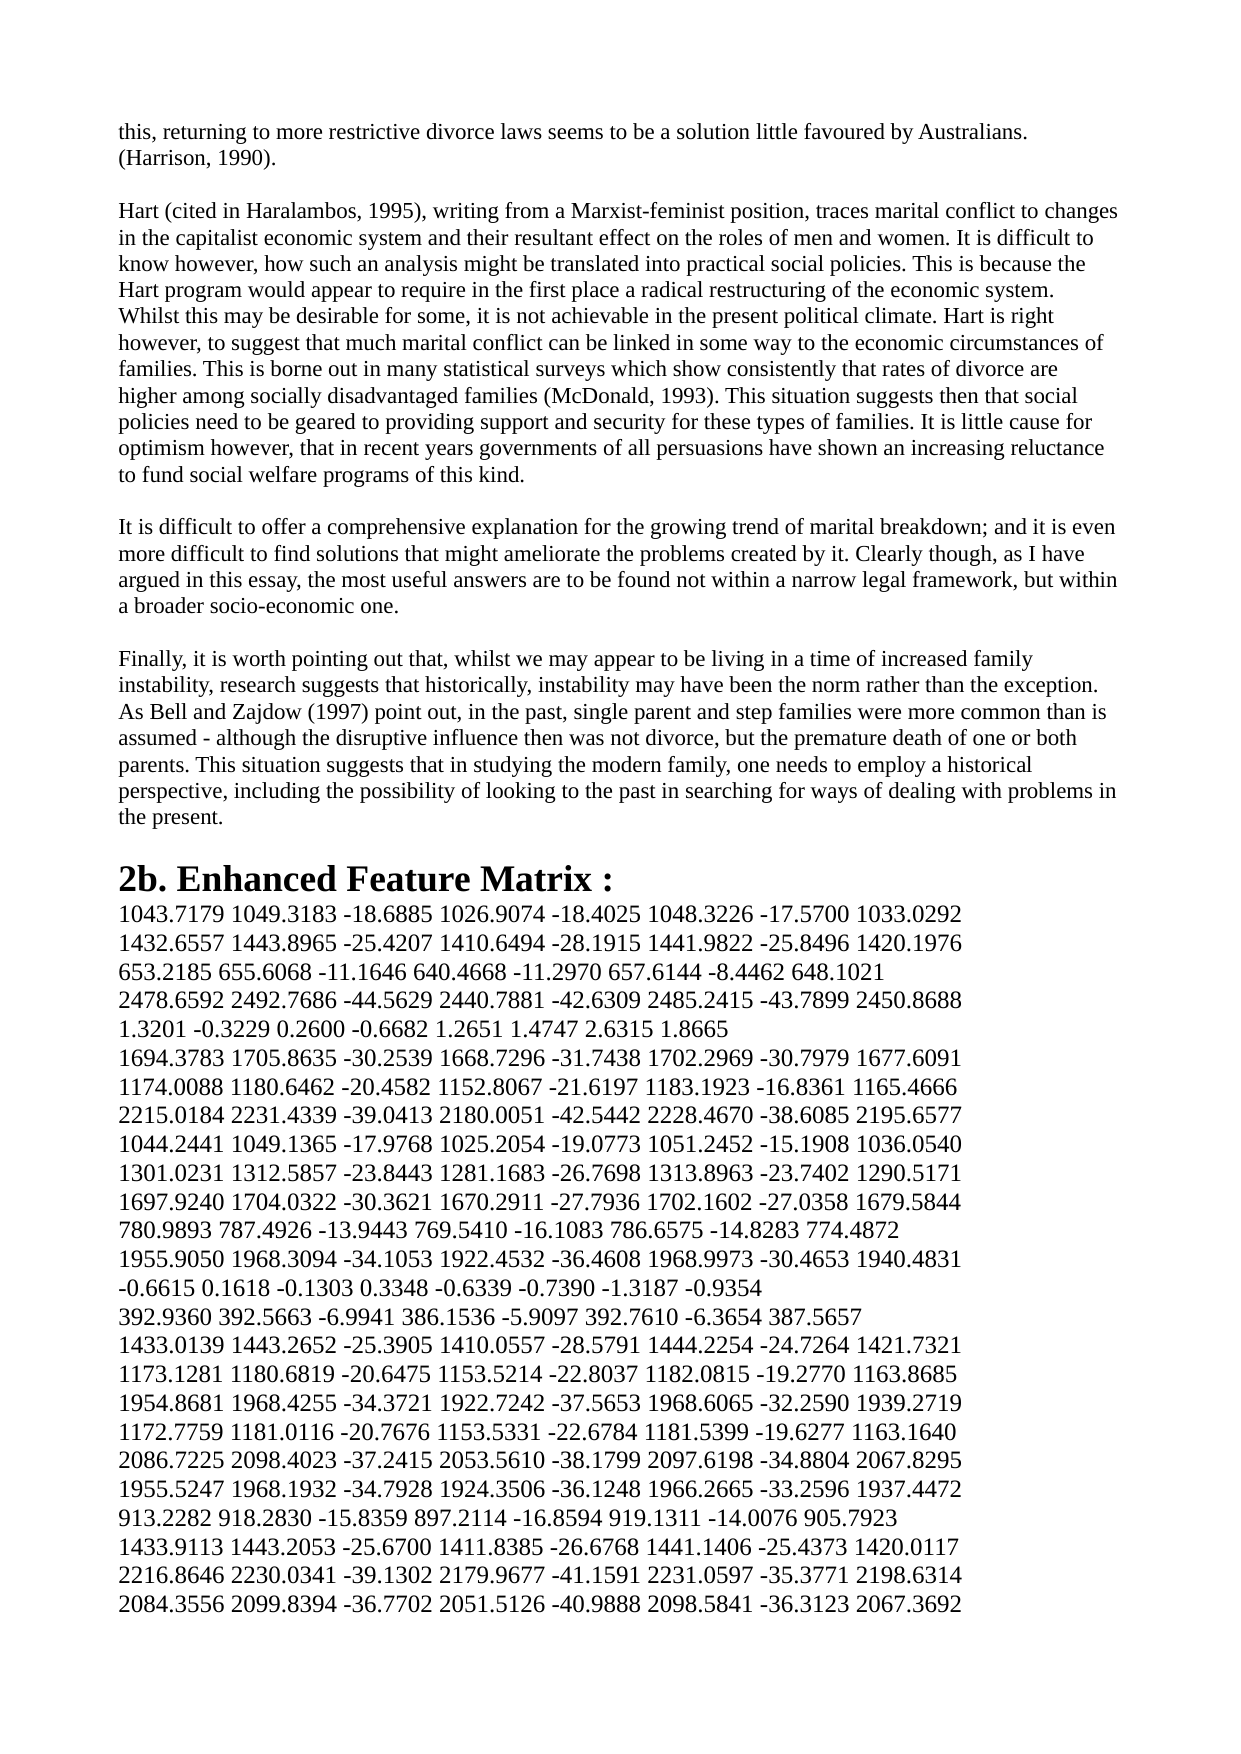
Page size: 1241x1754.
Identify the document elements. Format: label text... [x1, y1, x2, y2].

text 1044.2441 1049.1365 -17.9768 1025.2054 -19.0773 1051.2452 -15.1908 1036.0540 [118, 1129, 1122, 1158]
text It is difficult to offer a comprehensive explanation for the growing trend of marital breakdown; and it is even more difficult to find solutions that might ameliorate the problems created by it. Clearly though, as I have argued in this essay, the most useful answers are to be found not within a narrow legal framework, but within a broader socio-economic one. [118, 513, 1122, 619]
text 1.3201 -0.3229 0.2600 -0.6682 1.2651 1.4747 2.6315 1.8665 [118, 1014, 1122, 1043]
text this, returning to more restrictive divorce laws seems to be a solution little favoured by Australians. (Harrison, 1990). [118, 118, 1122, 171]
text 2216.8646 2230.0341 -39.1302 2179.9677 -41.1591 2231.0597 -35.3771 2198.6314 [118, 1560, 1122, 1589]
text 2215.0184 2231.4339 -39.0413 2180.0051 -42.5442 2228.4670 -38.6085 2195.6577 [118, 1100, 1122, 1129]
text 1043.7179 1049.3183 -18.6885 1026.9074 -18.4025 1048.3226 -17.5700 1033.0292 [118, 899, 1122, 928]
text 653.2185 655.6068 -11.1646 640.4668 -11.2970 657.6144 -8.4462 648.1021 [118, 957, 1122, 985]
text 913.2282 918.2830 -15.8359 897.2114 -16.8594 919.1311 -14.0076 905.7923 [118, 1503, 1122, 1532]
text 1955.5247 1968.1932 -34.7928 1924.3506 -36.1248 1966.2665 -33.2596 1937.4472 [118, 1474, 1122, 1503]
text 1173.1281 1180.6819 -20.6475 1153.5214 -22.8037 1182.0815 -19.2770 1163.8685 [118, 1359, 1122, 1388]
text 2b. Enhanced Feature Matrix : [118, 856, 1122, 899]
text 2086.7225 2098.4023 -37.2415 2053.5610 -38.1799 2097.6198 -34.8804 2067.8295 [118, 1445, 1122, 1474]
text 2084.3556 2099.8394 -36.7702 2051.5126 -40.9888 2098.5841 -36.3123 2067.3692 [118, 1589, 1122, 1618]
text -0.6615 0.1618 -0.1303 0.3348 -0.6339 -0.7390 -1.3187 -0.9354 [118, 1273, 1122, 1302]
text 2478.6592 2492.7686 -44.5629 2440.7881 -42.6309 2485.2415 -43.7899 2450.8688 [118, 985, 1122, 1014]
text 1301.0231 1312.5857 -23.8443 1281.1683 -26.7698 1313.8963 -23.7402 1290.5171 [118, 1158, 1122, 1187]
text Hart (cited in Haralambos, 1995), writing from a Marxist-feminist position, traces marital conflict to changes in the capitalist economic system and their resultant effect on the roles of men and women. It is difficult to know however, how such an analysis might be translated into practical social policies. This is because the Hart program would appear to require in the first place a radical restructuring of the economic system. Whilst this may be desirable for some, it is not achievable in the present political climate. Hart is right however, to suggest that much marital conflict can be linked in some way to the economic circumstances of families. This is borne out in many statistical surveys which show consistently that rates of divorce are higher among socially disadvantaged families (McDonald, 1993). This situation suggests then that social policies need to be geared to providing support and security for these types of families. It is little cause for optimism however, that in recent years governments of all persuasions have shown an increasing reluctance to fund social welfare programs of this kind. [118, 197, 1122, 487]
text 1955.9050 1968.3094 -34.1053 1922.4532 -36.4608 1968.9973 -30.4653 1940.4831 [118, 1244, 1122, 1273]
text 780.9893 787.4926 -13.9443 769.5410 -16.1083 786.6575 -14.8283 774.4872 [118, 1215, 1122, 1244]
text 1172.7759 1181.0116 -20.7676 1153.5331 -22.6784 1181.5399 -19.6277 1163.1640 [118, 1417, 1122, 1445]
text 1174.0088 1180.6462 -20.4582 1152.8067 -21.6197 1183.1923 -16.8361 1165.4666 [118, 1072, 1122, 1100]
text Finally, it is worth pointing out that, whilst we may appear to be living in a time of increased family instability, research suggests that historically, instability may have been the norm rather than the exception. As Bell and Zajdow (1997) point out, in the past, single parent and step families were more common than is assumed - although the disruptive influence then was not divorce, but the premature death of one or both parents. This situation suggests that in studying the modern family, one needs to employ a historical perspective, including the possibility of looking to the past in searching for ways of dealing with problems in the present. [118, 645, 1122, 830]
text 392.9360 392.5663 -6.9941 386.1536 -5.9097 392.7610 -6.3654 387.5657 [118, 1302, 1122, 1330]
text 1433.9113 1443.2053 -25.6700 1411.8385 -26.6768 1441.1406 -25.4373 1420.0117 [118, 1532, 1122, 1560]
text 1432.6557 1443.8965 -25.4207 1410.6494 -28.1915 1441.9822 -25.8496 1420.1976 [118, 928, 1122, 957]
text 1697.9240 1704.0322 -30.3621 1670.2911 -27.7936 1702.1602 -27.0358 1679.5844 [118, 1187, 1122, 1215]
text 1433.0139 1443.2652 -25.3905 1410.0557 -28.5791 1444.2254 -24.7264 1421.7321 [118, 1330, 1122, 1359]
text 1954.8681 1968.4255 -34.3721 1922.7242 -37.5653 1968.6065 -32.2590 1939.2719 [118, 1388, 1122, 1417]
text 1694.3783 1705.8635 -30.2539 1668.7296 -31.7438 1702.2969 -30.7979 1677.6091 [118, 1043, 1122, 1072]
